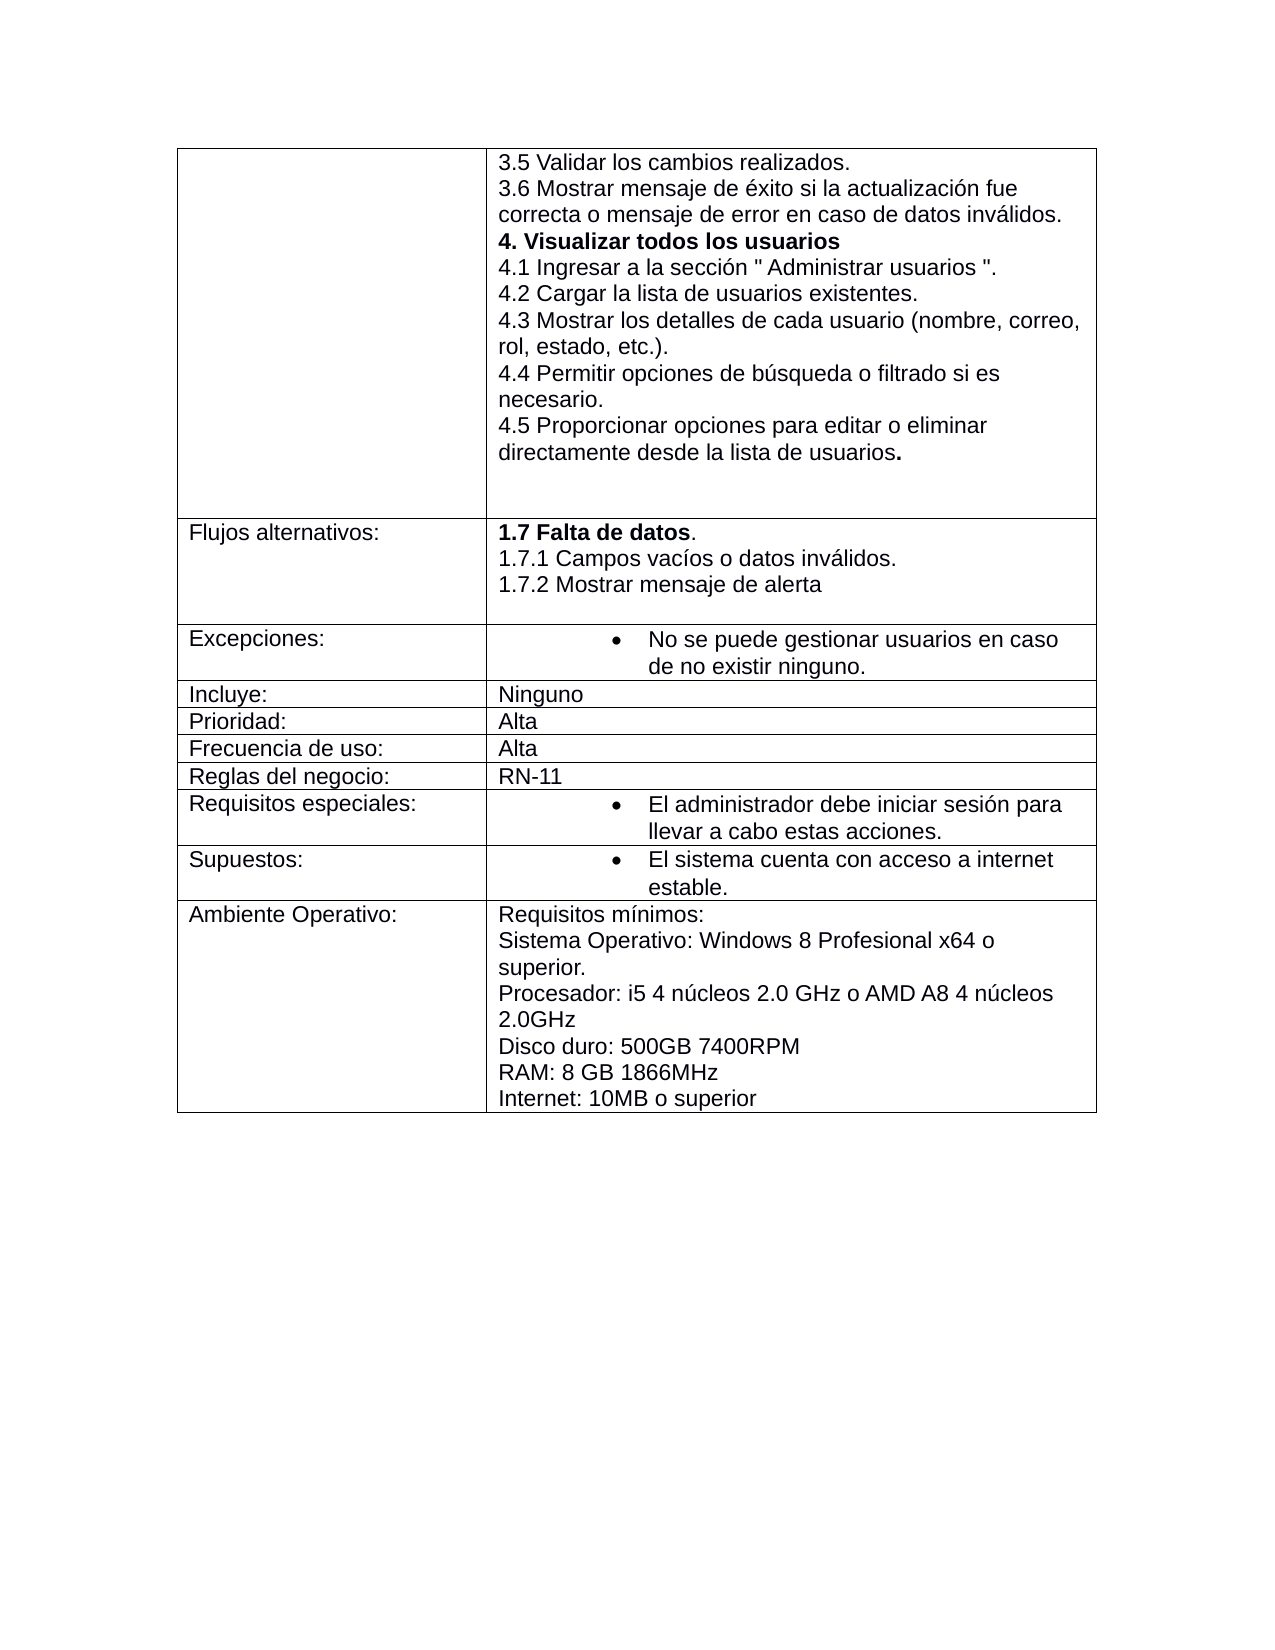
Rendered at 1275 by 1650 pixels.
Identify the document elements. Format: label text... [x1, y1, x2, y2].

table_cell El administrador debe iniciar sesión para llevar a cabo estas acciones. [487, 790, 1096, 844]
table_cell Supuestos: [178, 846, 486, 900]
table_cell Flujos alternativos: [178, 519, 486, 624]
table_cell Incluye: [178, 681, 486, 707]
table_cell Alta [487, 735, 1096, 762]
table_cell 1.7 Falta de datos. 1.7.1 Campos vacíos o datos inválidos. 1.7.2 Mostrar mensaje de alerta [487, 519, 1096, 624]
table_cell Prioridad: [178, 708, 486, 734]
table_cell Alta [487, 708, 1096, 734]
table_cell No se puede gestionar usuarios en caso de no existir ninguno. [487, 625, 1096, 679]
table_cell Requisitos especiales: [178, 790, 486, 844]
table_cell Excepciones: [178, 625, 486, 679]
table_cell Requisitos mínimos: Sistema Operativo: Windows 8 Profesional x64 o superior. Procesador: i5 4 núcleos 2.0 GHz o AMD A8 4 núcleos 2.0GHz Disco duro: 500GB 7400RPM RAM: 8 GB 1866MHz Internet: 10MB o superior [487, 901, 1096, 1112]
table_cell RN-11 [487, 763, 1096, 789]
table_cell Frecuencia de uso: [178, 735, 486, 762]
table_cell 3.5 Validar los cambios realizados. 3.6 Mostrar mensaje de éxito si la actualización fue correcta o mensaje de error en caso de datos inválidos. 4. Visualizar todos los usuarios 4.1 Ingresar a la sección " Administrar usuarios ". 4.2 Cargar la lista de usuarios existentes. 4.3 Mostrar los detalles de cada usuario (nombre, correo, rol, estado, etc.). 4.4 Permitir opciones de búsqueda o filtrado si es necesario. 4.5 Proporcionar opciones para editar o eliminar directamente desde la lista de usuarios. [487, 149, 1096, 518]
table_cell [178, 149, 486, 518]
table_cell Reglas del negocio: [178, 763, 486, 789]
table_cell El sistema cuenta con acceso a internet estable. [487, 846, 1096, 900]
table_cell Ambiente Operativo: [178, 901, 486, 1112]
table_cell Ninguno [487, 681, 1096, 707]
